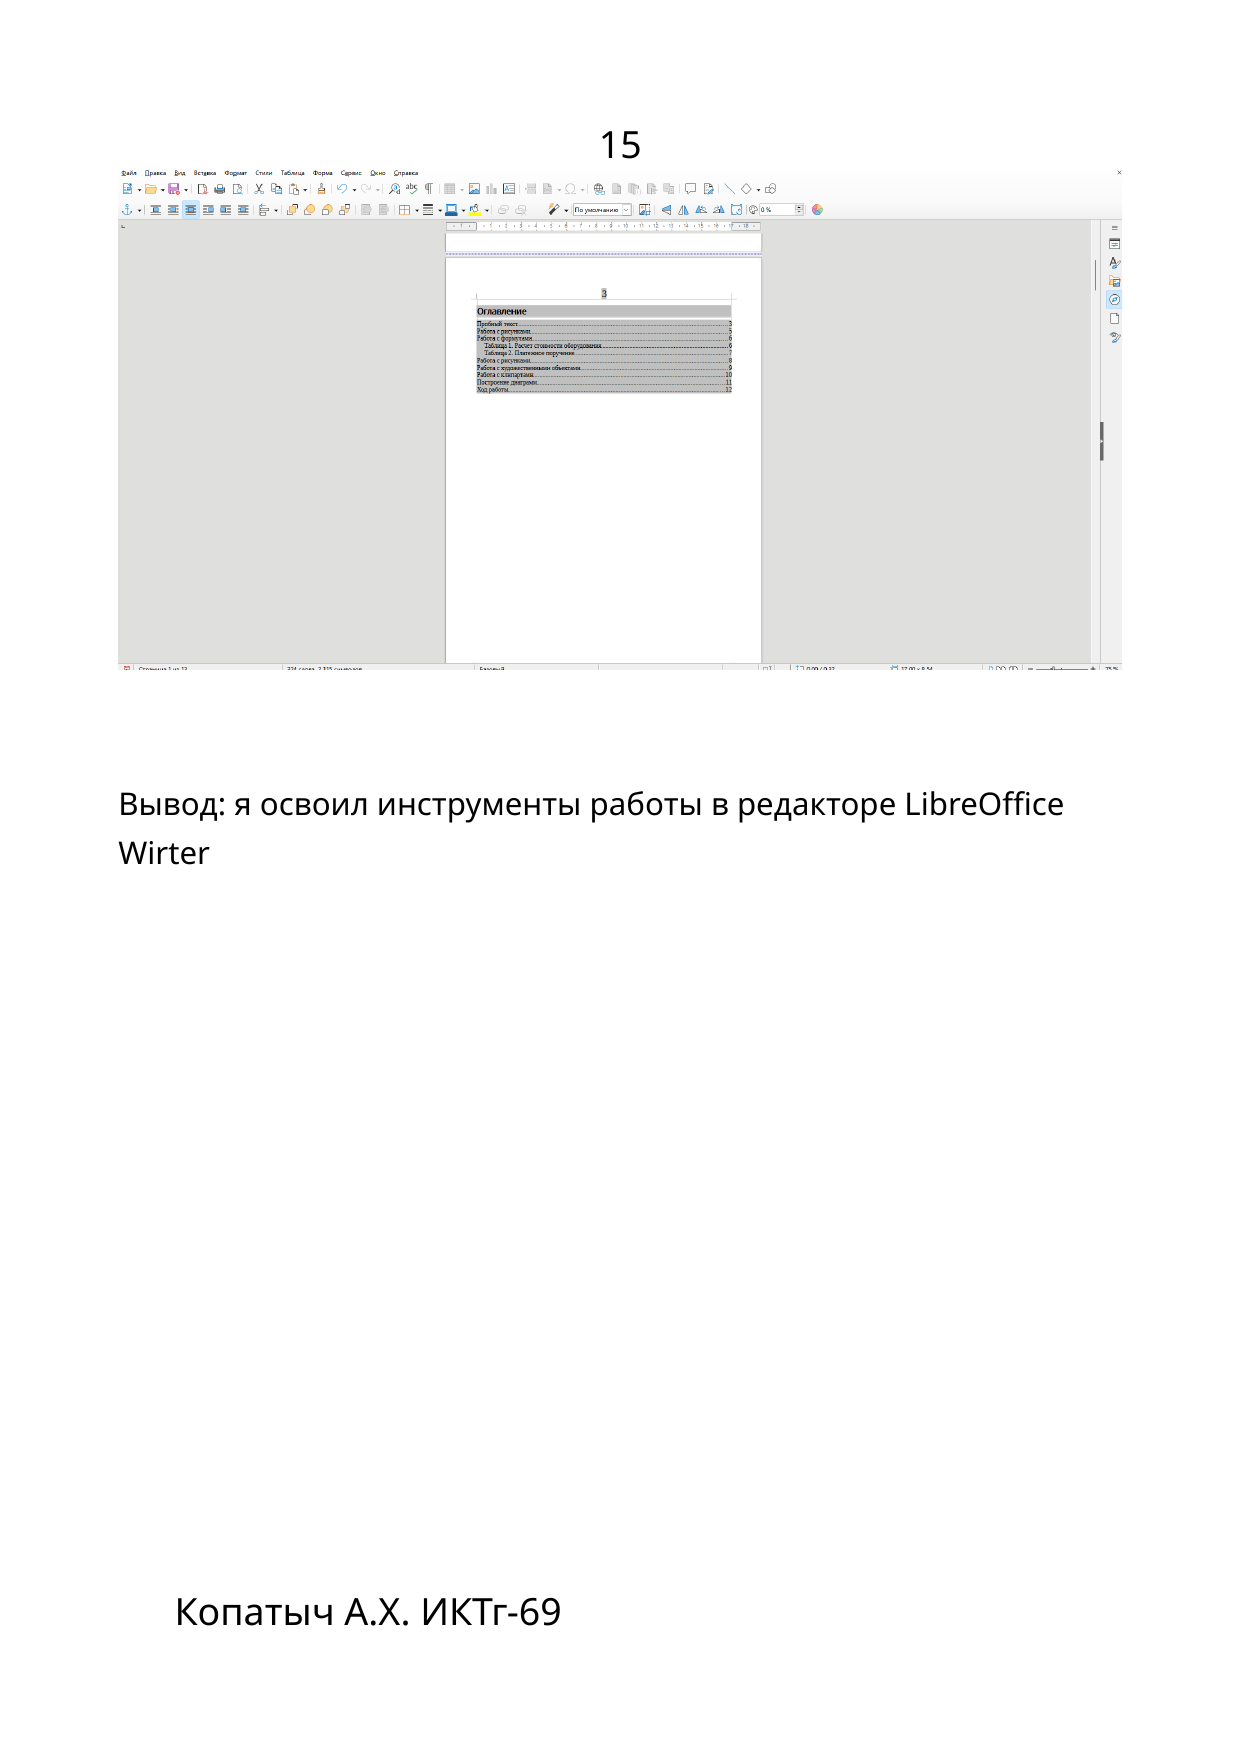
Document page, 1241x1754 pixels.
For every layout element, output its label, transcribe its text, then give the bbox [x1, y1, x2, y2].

text Вывод: я освоил инструменты работы в редакторе LibreOffice Wirter [118, 782, 1122, 874]
picture [118, 169, 1123, 670]
